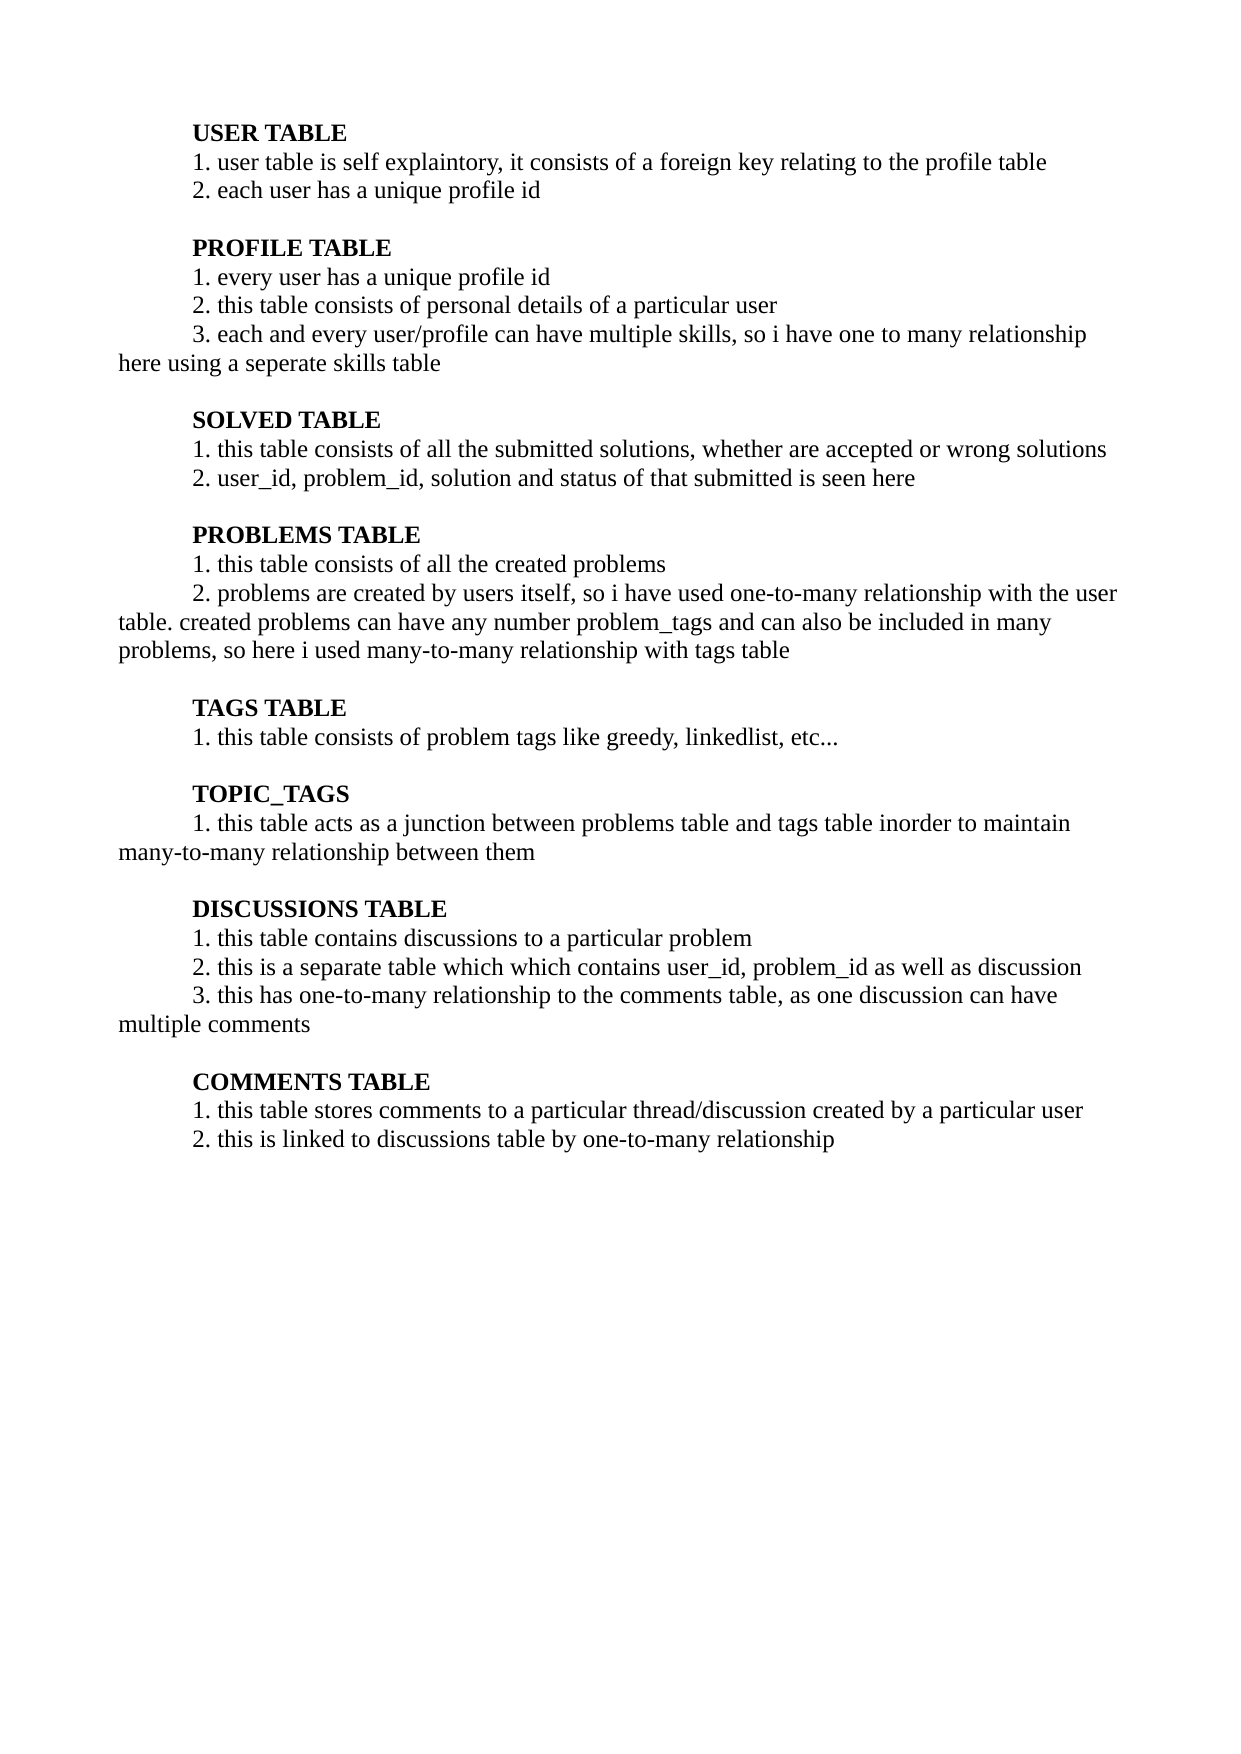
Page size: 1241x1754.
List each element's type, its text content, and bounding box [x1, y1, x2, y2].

text TOPIC_TAGS [118, 779, 1122, 808]
text 2. this is linked to discussions table by one-to-many relationship [118, 1124, 1122, 1153]
text 2. this is a separate table which which contains user_id, problem_id as well as discussion [118, 952, 1122, 981]
text 2. this table consists of personal details of a particular user [118, 291, 1122, 319]
text 1. this table consists of problem tags like greedy, linkedlist, etc... [118, 722, 1122, 751]
text USER TABLE [118, 118, 1122, 147]
text 1. this table stores comments to a particular thread/discussion created by a particular user [118, 1096, 1122, 1124]
text TAGS TABLE [118, 693, 1122, 722]
text 1. every user has a unique profile id [118, 262, 1122, 291]
text 1. this table consists of all the submitted solutions, whether are accepted or wrong solutions [118, 434, 1122, 463]
text 1. this table contains discussions to a particular problem [118, 923, 1122, 952]
text 2. problems are created by users itself, so i have used one-to-many relationship with the user table. created problems can have any number problem_tags and can also be included in many problems, so here i used many-to-many relationship with tags table [118, 578, 1122, 664]
text 2. user_id, problem_id, solution and status of that submitted is seen here [118, 463, 1122, 492]
text COMMENTS TABLE [118, 1067, 1122, 1096]
text 3. each and every user/profile can have multiple skills, so i have one to many relationship here using a seperate skills table [118, 319, 1122, 377]
text DISCUSSIONS TABLE [118, 894, 1122, 923]
text 2. each user has a unique profile id [118, 176, 1122, 204]
text 1. user table is self explaintory, it consists of a foreign key relating to the profile table [118, 147, 1122, 176]
text 1. this table consists of all the created problems [118, 549, 1122, 578]
text 3. this has one-to-many relationship to the comments table, as one discussion can have multiple comments [118, 981, 1122, 1038]
text PROFILE TABLE [118, 233, 1122, 262]
text 1. this table acts as a junction between problems table and tags table inorder to maintain many-to-many relationship between them [118, 808, 1122, 866]
text SOLVED TABLE [118, 406, 1122, 434]
text PROBLEMS TABLE [118, 521, 1122, 549]
